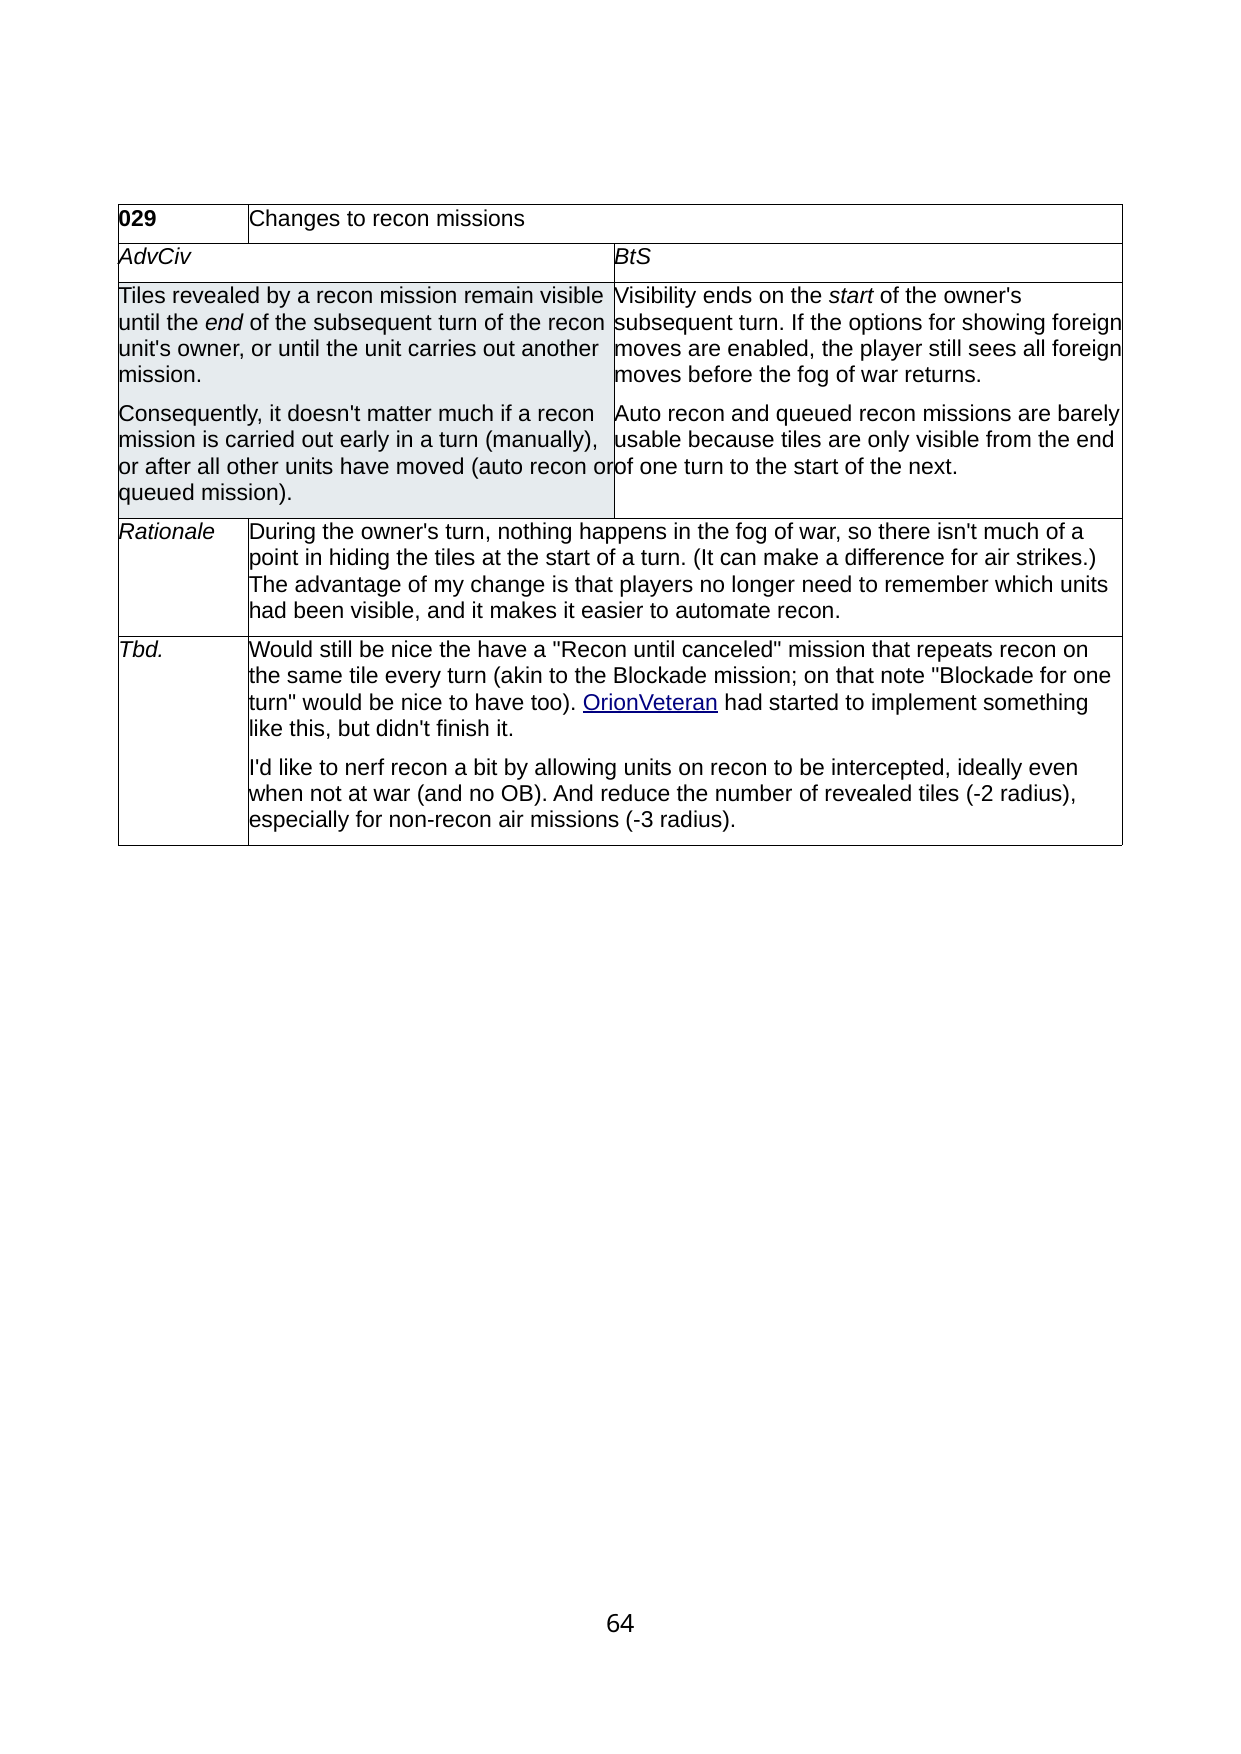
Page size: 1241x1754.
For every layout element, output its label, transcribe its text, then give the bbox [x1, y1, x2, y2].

table_cell Visibility ends on the start of the owner's subsequent turn. If the options for showing foreign moves are enabled, the player still sees all foreign moves before the fog of war returns. Auto recon and queued recon missions are barely usable because tiles are only visible from the end of one turn to the start of the next. [615, 283, 1122, 518]
table_cell During the owner's turn, nothing happens in the fog of war, so there isn't much of a point in hiding the tiles at the start of a turn. (It can make a difference for air strikes.) The advantage of my change is that players no longer need to remember which units had been visible, and it makes it easier to automate recon. [249, 519, 1122, 636]
table_cell Tiles revealed by a recon mission remain visible until the end of the subsequent turn of the recon unit's owner, or until the unit carries out another mission. Consequently, it doesn't matter much if a recon mission is carried out early in a turn (manually), or after all other units have moved (auto recon or queued mission). [119, 283, 614, 518]
table_cell Tbd. [119, 637, 248, 845]
table_cell Would still be nice the have a "Recon until canceled" mission that repeats recon on the same tile every turn (akin to the Blockade mission; on that note "Blockade for one turn" would be nice to have too). OrionVeteran had started to implement something like this, but didn't finish it. I'd like to nerf recon a bit by allowing units on recon to be intercepted, ideally even when not at war (and no OB). And reduce the number of revealed tiles (-2 radius), especially for non-recon air missions (-3 radius). [249, 637, 1122, 845]
table_header Changes to recon missions [249, 205, 1122, 243]
table_cell AdvCiv [119, 244, 614, 282]
table_cell Rationale [119, 519, 248, 636]
table_header 029 [119, 205, 248, 243]
table_cell BtS [615, 244, 1122, 282]
